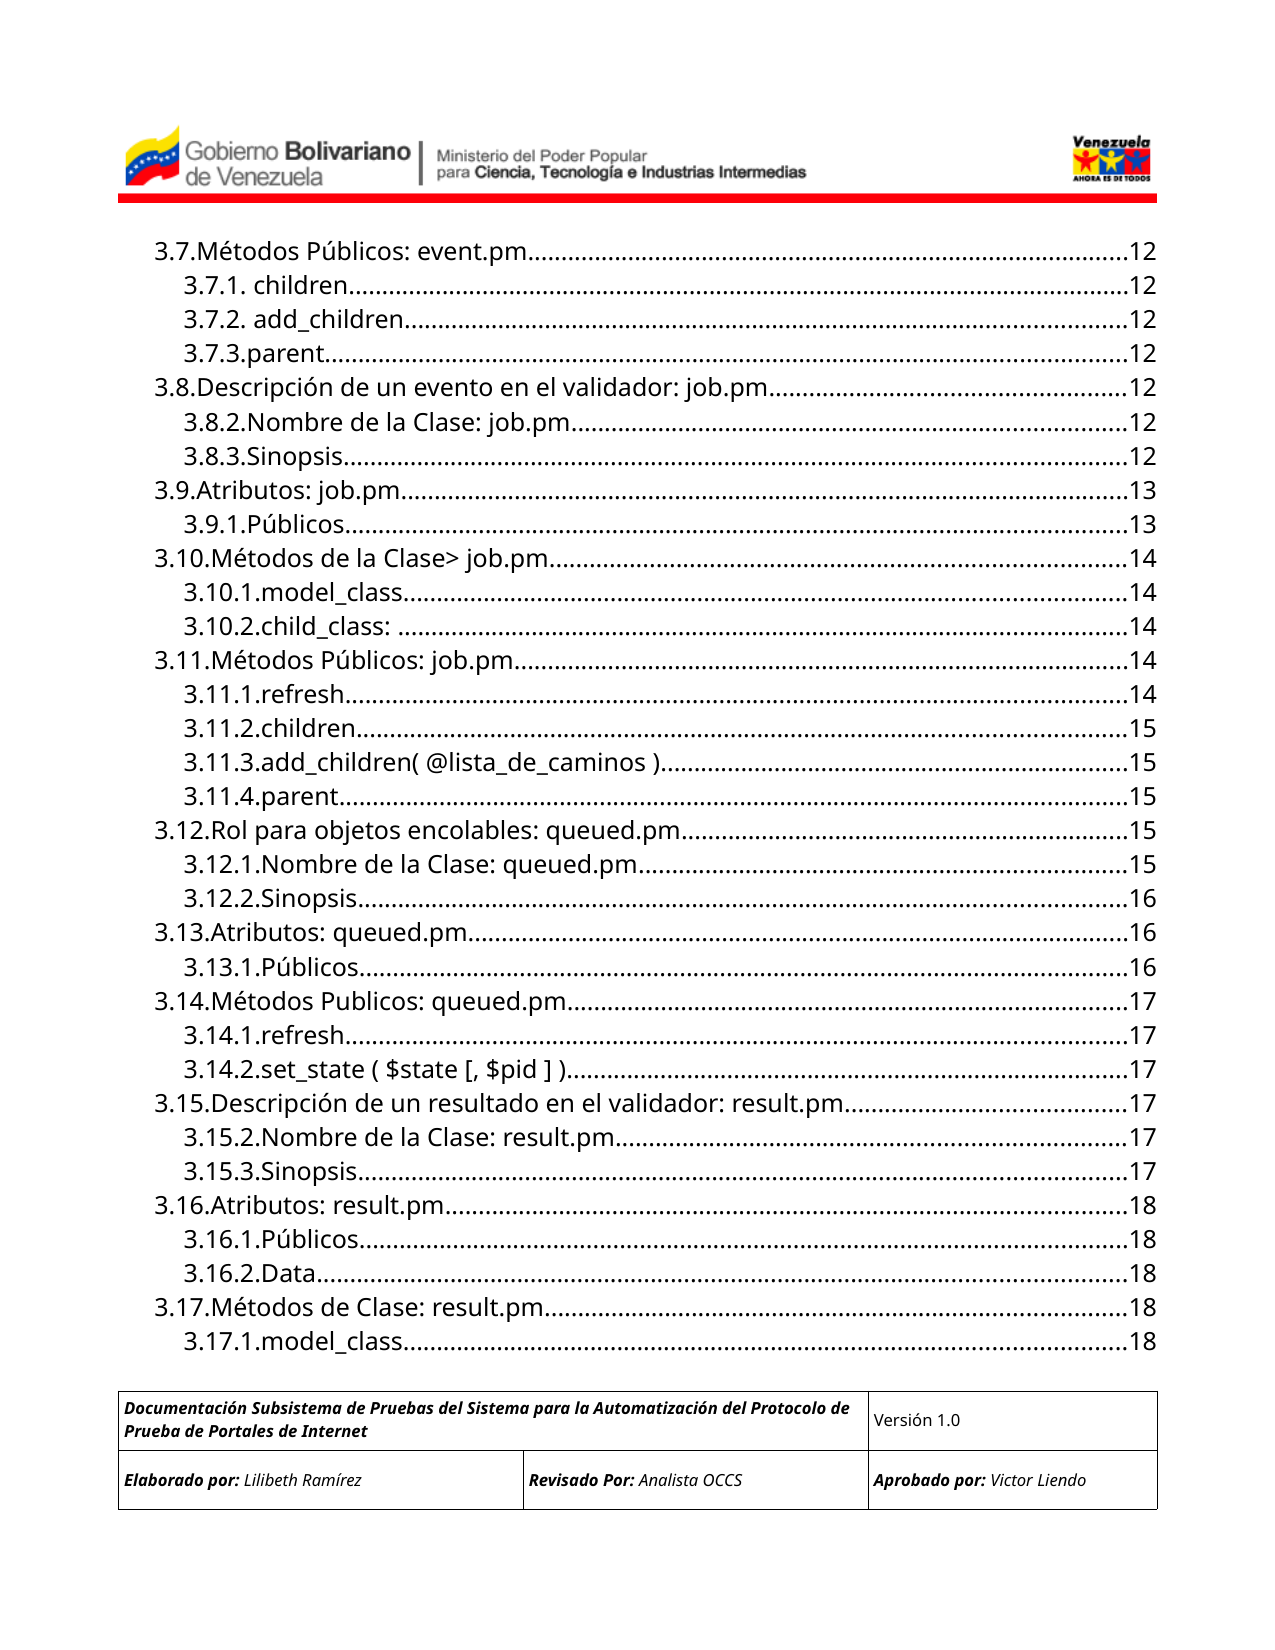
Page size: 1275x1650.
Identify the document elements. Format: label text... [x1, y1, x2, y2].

picture [118, 117, 1157, 203]
text 3.17.1.model_class 18 [177, 1324, 1157, 1358]
text 3.11.1.refresh 14 [177, 677, 1157, 711]
text 3.9.1.Públicos 13 [177, 506, 1157, 540]
text 3.13.1.Públicos 16 [177, 949, 1157, 983]
text 3.17.Métodos de Clase: result.pm 18 [148, 1290, 1157, 1324]
text 3.8.3.Sinopsis 12 [177, 438, 1157, 472]
text 3.12.1.Nombre de la Clase: queued.pm 15 [177, 847, 1157, 881]
text 3.12.2.Sinopsis 16 [177, 881, 1157, 915]
text 3.7.2. add_children 12 [177, 302, 1157, 336]
text 3.11.3.add_children( @lista_de_caminos ) 15 [177, 745, 1157, 779]
text 3.10.1.model_class 14 [177, 574, 1157, 608]
text 3.8.Descripción de un evento en el validador: job.pm 12 [148, 370, 1157, 404]
text 3.14.Métodos Publicos: queued.pm 17 [148, 983, 1157, 1017]
text 3.11.Métodos Públicos: job.pm 14 [148, 643, 1157, 677]
text 3.15.3.Sinopsis 17 [177, 1153, 1157, 1188]
text 3.12.Rol para objetos encolables: queued.pm 15 [148, 813, 1157, 847]
text 3.14.2.set_state ( $state [, $pid ] ) 17 [177, 1051, 1157, 1085]
text 3.7.1. children 12 [177, 268, 1157, 302]
text 3.15.Descripción de un resultado en el validador: result.pm 17 [148, 1085, 1157, 1119]
text 3.14.1.refresh 17 [177, 1017, 1157, 1051]
text 3.13.Atributos: queued.pm 16 [148, 915, 1157, 949]
text 3.16.1.Públicos 18 [177, 1222, 1157, 1256]
text 3.7.3.parent 12 [177, 336, 1157, 370]
text 3.7.Métodos Públicos: event.pm 12 [148, 234, 1157, 268]
text 3.11.2.children 15 [177, 711, 1157, 745]
text 3.9.Atributos: job.pm 13 [148, 472, 1157, 506]
text 3.10.2.child_class: 14 [177, 608, 1157, 643]
text 3.11.4.parent 15 [177, 779, 1157, 813]
text 3.15.2.Nombre de la Clase: result.pm 17 [177, 1119, 1157, 1153]
text 3.16.Atributos: result.pm 18 [148, 1188, 1157, 1222]
text 3.10.Métodos de la Clase> job.pm 14 [148, 540, 1157, 574]
text 3.16.2.Data 18 [177, 1256, 1157, 1290]
text 3.8.2.Nombre de la Clase: job.pm 12 [177, 404, 1157, 438]
